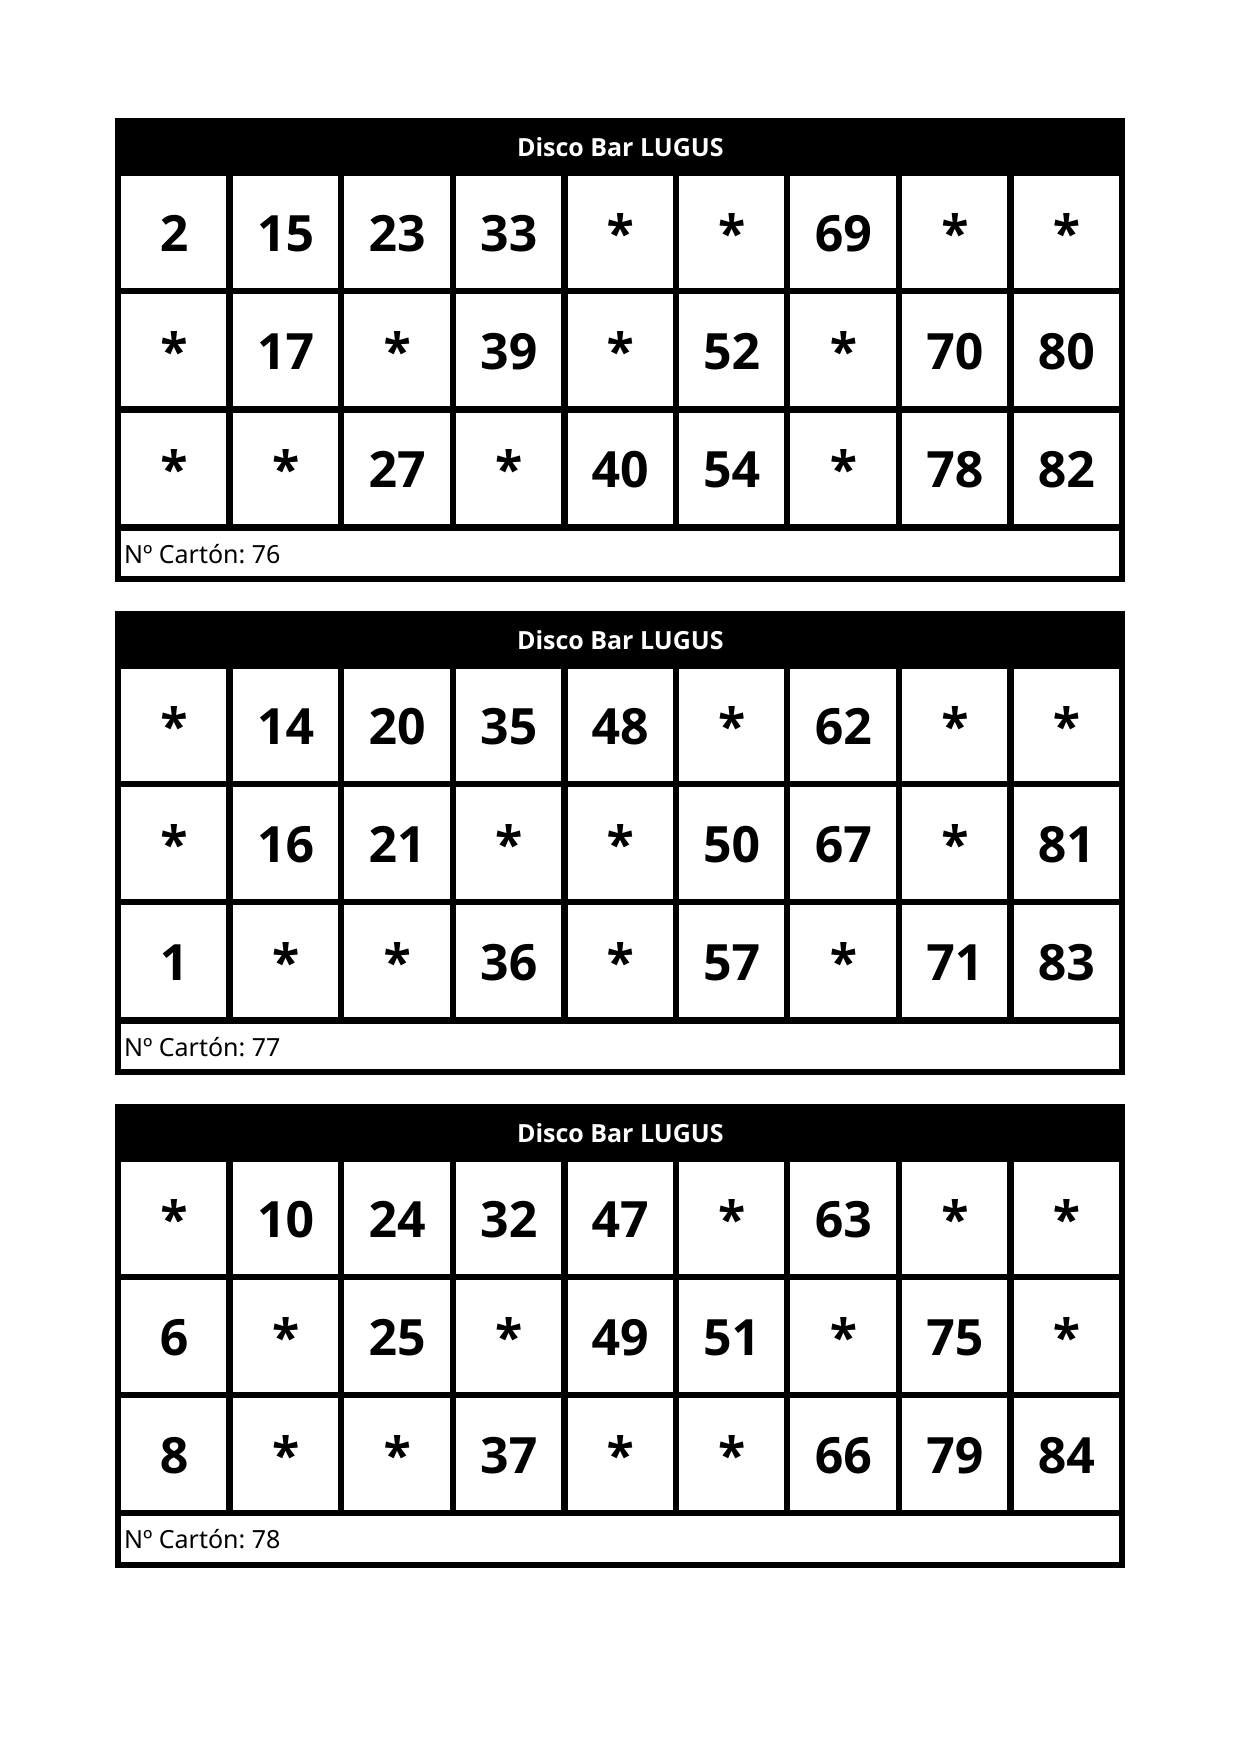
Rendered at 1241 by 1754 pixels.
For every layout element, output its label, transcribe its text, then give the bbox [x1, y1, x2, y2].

table_cell 27 [344, 413, 450, 524]
table_cell 21 [344, 787, 450, 899]
table_cell 79 [902, 1398, 1007, 1510]
table_cell 2 [121, 176, 226, 288]
table_cell 8 [121, 1398, 226, 1510]
table_cell 63 [790, 1162, 896, 1274]
table_cell * [679, 1398, 784, 1510]
table_cell 75 [902, 1280, 1007, 1392]
table_cell 51 [679, 1280, 784, 1392]
table_cell * [679, 669, 784, 781]
table_cell 1 [121, 905, 226, 1017]
table_cell 16 [233, 787, 338, 899]
table_cell * [902, 787, 1007, 899]
table_cell Nº Cartón: 76 [121, 531, 1119, 576]
table_cell 80 [1014, 294, 1119, 406]
table_cell * [233, 1280, 338, 1392]
table_cell * [679, 176, 784, 288]
table_cell * [1014, 669, 1119, 781]
table_cell 81 [1014, 787, 1119, 899]
table_cell 62 [790, 669, 896, 781]
table_cell 17 [233, 294, 338, 406]
table_cell * [1014, 1280, 1119, 1392]
table_cell * [568, 1398, 673, 1510]
table_cell 10 [233, 1162, 338, 1274]
table_cell 83 [1014, 905, 1119, 1017]
table_cell 37 [456, 1398, 561, 1510]
table_cell 78 [902, 413, 1007, 524]
table_cell 52 [679, 294, 784, 406]
table_cell 23 [344, 176, 450, 288]
table_cell 14 [233, 669, 338, 781]
table_cell 15 [233, 176, 338, 288]
table_cell * [456, 787, 561, 899]
table_cell 33 [456, 176, 561, 288]
table_cell * [121, 787, 226, 899]
table_cell 40 [568, 413, 673, 524]
table_cell * [902, 176, 1007, 288]
table_cell 67 [790, 787, 896, 899]
table_cell 50 [679, 787, 784, 899]
table_cell * [121, 669, 226, 781]
table_cell * [121, 413, 226, 524]
table_cell * [790, 413, 896, 524]
table_cell * [902, 669, 1007, 781]
table_cell * [121, 1162, 226, 1274]
table_cell 47 [568, 1162, 673, 1274]
table_cell 36 [456, 905, 561, 1017]
table_cell * [344, 294, 450, 406]
table_cell Nº Cartón: 77 [121, 1024, 1119, 1069]
table_cell 70 [902, 294, 1007, 406]
table_cell * [456, 413, 561, 524]
table_cell 20 [344, 669, 450, 781]
table_cell * [456, 1280, 561, 1392]
table_cell 25 [344, 1280, 450, 1392]
table_cell Nº Cartón: 78 [121, 1516, 1119, 1562]
table_cell * [233, 413, 338, 524]
table_cell * [679, 1162, 784, 1274]
table_cell 6 [121, 1280, 226, 1392]
table_cell 39 [456, 294, 561, 406]
table_header Disco Bar LUGUS [121, 1110, 1119, 1156]
table_cell 66 [790, 1398, 896, 1510]
table_cell 71 [902, 905, 1007, 1017]
table_cell * [121, 294, 226, 406]
table_cell 49 [568, 1280, 673, 1392]
table_cell * [568, 176, 673, 288]
table_cell 69 [790, 176, 896, 288]
table_cell 82 [1014, 413, 1119, 524]
table_cell 84 [1014, 1398, 1119, 1510]
table_cell * [790, 905, 896, 1017]
table_cell * [233, 1398, 338, 1510]
table_header Disco Bar LUGUS [121, 617, 1119, 663]
table_cell * [902, 1162, 1007, 1274]
table_cell 57 [679, 905, 784, 1017]
table_cell * [568, 787, 673, 899]
table_cell * [568, 905, 673, 1017]
table_cell 48 [568, 669, 673, 781]
table_cell 32 [456, 1162, 561, 1274]
table_cell * [790, 294, 896, 406]
table_cell * [790, 1280, 896, 1392]
table_header Disco Bar LUGUS [121, 124, 1119, 170]
table_cell 24 [344, 1162, 450, 1274]
table_cell * [233, 905, 338, 1017]
table_cell * [344, 905, 450, 1017]
table_cell 54 [679, 413, 784, 524]
table_cell * [344, 1398, 450, 1510]
table_cell 35 [456, 669, 561, 781]
table_cell * [1014, 1162, 1119, 1274]
table_cell * [568, 294, 673, 406]
table_cell * [1014, 176, 1119, 288]
